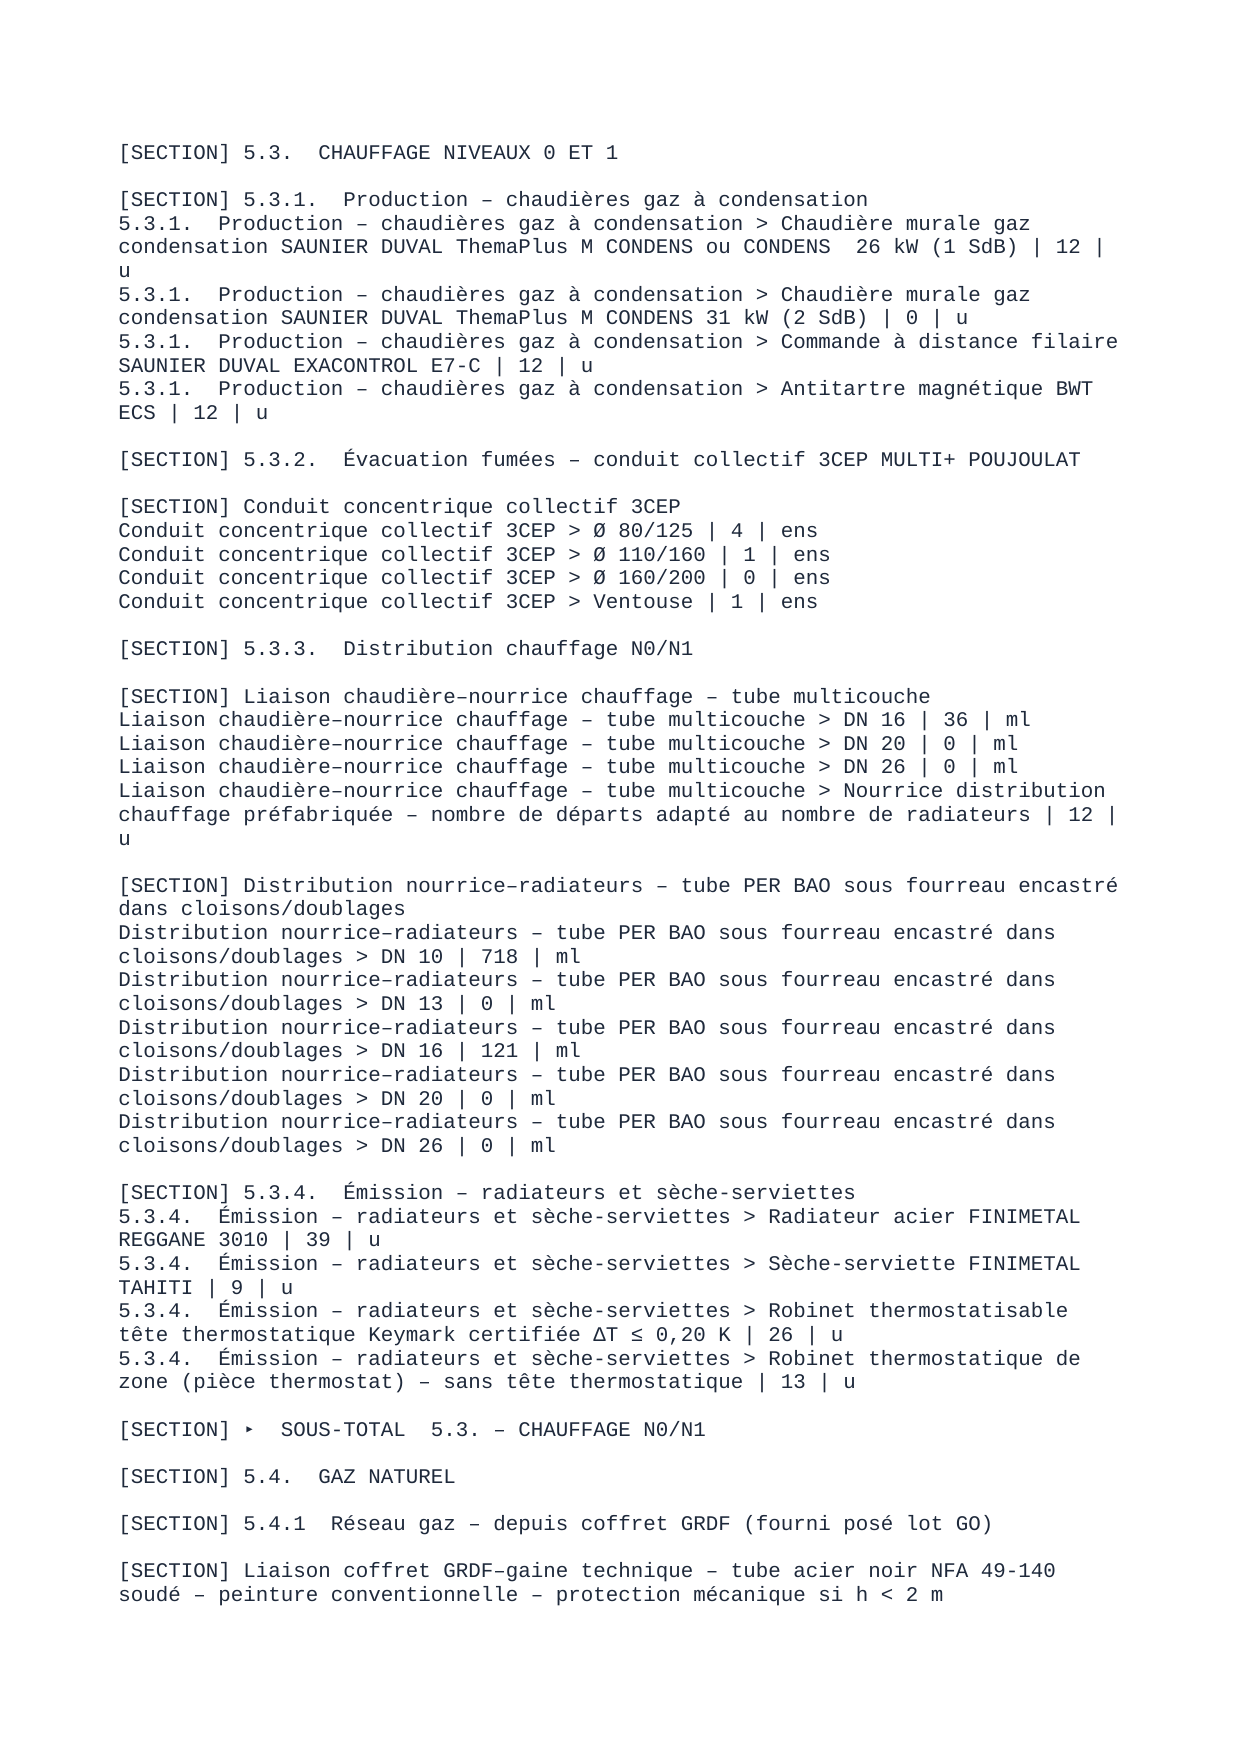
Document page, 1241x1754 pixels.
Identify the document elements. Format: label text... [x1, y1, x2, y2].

text 5.3.1. Production – chaudières gaz à condensation > Chaudière murale gaz condensation SAUNIER DUVAL ThemaPlus M CONDENS 31 kW (2 SdB) | 0 | u [118, 284, 1122, 331]
text Distribution nourrice–radiateurs – tube PER BAO sous fourreau encastré dans cloisons/doublages > DN 20 | 0 | ml [118, 1064, 1122, 1111]
text 5.3.1. Production – chaudières gaz à condensation > Chaudière murale gaz condensation SAUNIER DUVAL ThemaPlus M CONDENS ou CONDENS 26 kW (1 SdB) | 12 | u [118, 213, 1122, 284]
text [SECTION] Liaison chaudière–nourrice chauffage – tube multicouche [118, 686, 1122, 709]
text [SECTION] Conduit concentrique collectif 3CEP [118, 496, 1122, 520]
text Conduit concentrique collectif 3CEP > Ø 110/160 | 1 | ens [118, 544, 1122, 567]
text Conduit concentrique collectif 3CEP > Ø 80/125 | 4 | ens [118, 520, 1122, 544]
text Liaison chaudière–nourrice chauffage – tube multicouche > Nourrice distribution chauffage préfabriquée – nombre de départs adapté au nombre de radiateurs | 12 | u [118, 780, 1122, 851]
text Distribution nourrice–radiateurs – tube PER BAO sous fourreau encastré dans cloisons/doublages > DN 13 | 0 | ml [118, 969, 1122, 1017]
text 5.3.4. Émission – radiateurs et sèche-serviettes > Robinet thermostatisable tête thermostatique Keymark certifiée ΔT ≤ 0,20 K | 26 | u [118, 1300, 1122, 1348]
text 5.3.1. Production – chaudières gaz à condensation > Antitartre magnétique BWT ECS | 12 | u [118, 378, 1122, 426]
text Distribution nourrice–radiateurs – tube PER BAO sous fourreau encastré dans cloisons/doublages > DN 10 | 718 | ml [118, 922, 1122, 969]
text Distribution nourrice–radiateurs – tube PER BAO sous fourreau encastré dans cloisons/doublages > DN 16 | 121 | ml [118, 1017, 1122, 1064]
text [SECTION] 5.3.4. Émission – radiateurs et sèche-serviettes [118, 1182, 1122, 1206]
text Liaison chaudière–nourrice chauffage – tube multicouche > DN 26 | 0 | ml [118, 757, 1122, 780]
text [SECTION] 5.3.3. Distribution chauffage N0/N1 [118, 638, 1122, 662]
text [SECTION] Liaison coffret GRDF–gaine technique – tube acier noir NFA 49-140 soudé – peinture conventionnelle – protection mécanique si h < 2 m [118, 1561, 1122, 1608]
text Liaison chaudière–nourrice chauffage – tube multicouche > DN 16 | 36 | ml [118, 709, 1122, 733]
text [SECTION] 5.3.2. Évacuation fumées – conduit collectif 3CEP MULTI+ POUJOULAT [118, 449, 1122, 473]
text [SECTION] 5.3. CHAUFFAGE NIVEAUX 0 ET 1 [118, 142, 1122, 165]
text 5.3.4. Émission – radiateurs et sèche-serviettes > Sèche-serviette FINIMETAL TAHITI | 9 | u [118, 1253, 1122, 1300]
text [SECTION] 5.4.1 Réseau gaz – depuis coffret GRDF (fourni posé lot GO) [118, 1513, 1122, 1537]
text Conduit concentrique collectif 3CEP > Ø 160/200 | 0 | ens [118, 567, 1122, 591]
text [SECTION] Distribution nourrice–radiateurs – tube PER BAO sous fourreau encastré dans cloisons/doublages [118, 875, 1122, 922]
text 5.3.1. Production – chaudières gaz à condensation > Commande à distance filaire SAUNIER DUVAL EXACONTROL E7-C | 12 | u [118, 331, 1122, 378]
text Distribution nourrice–radiateurs – tube PER BAO sous fourreau encastré dans cloisons/doublages > DN 26 | 0 | ml [118, 1111, 1122, 1158]
text Liaison chaudière–nourrice chauffage – tube multicouche > DN 20 | 0 | ml [118, 733, 1122, 757]
text 5.3.4. Émission – radiateurs et sèche-serviettes > Robinet thermostatique de zone (pièce thermostat) – sans tête thermostatique | 13 | u [118, 1348, 1122, 1395]
text [SECTION] 5.3.1. Production – chaudières gaz à condensation [118, 189, 1122, 213]
text [SECTION] 5.4. GAZ NATUREL [118, 1466, 1122, 1489]
text Conduit concentrique collectif 3CEP > Ventouse | 1 | ens [118, 591, 1122, 615]
text [SECTION] ▸ SOUS-TOTAL 5.3. – CHAUFFAGE N0/N1 [118, 1419, 1122, 1442]
text 5.3.4. Émission – radiateurs et sèche-serviettes > Radiateur acier FINIMETAL REGGANE 3010 | 39 | u [118, 1206, 1122, 1253]
